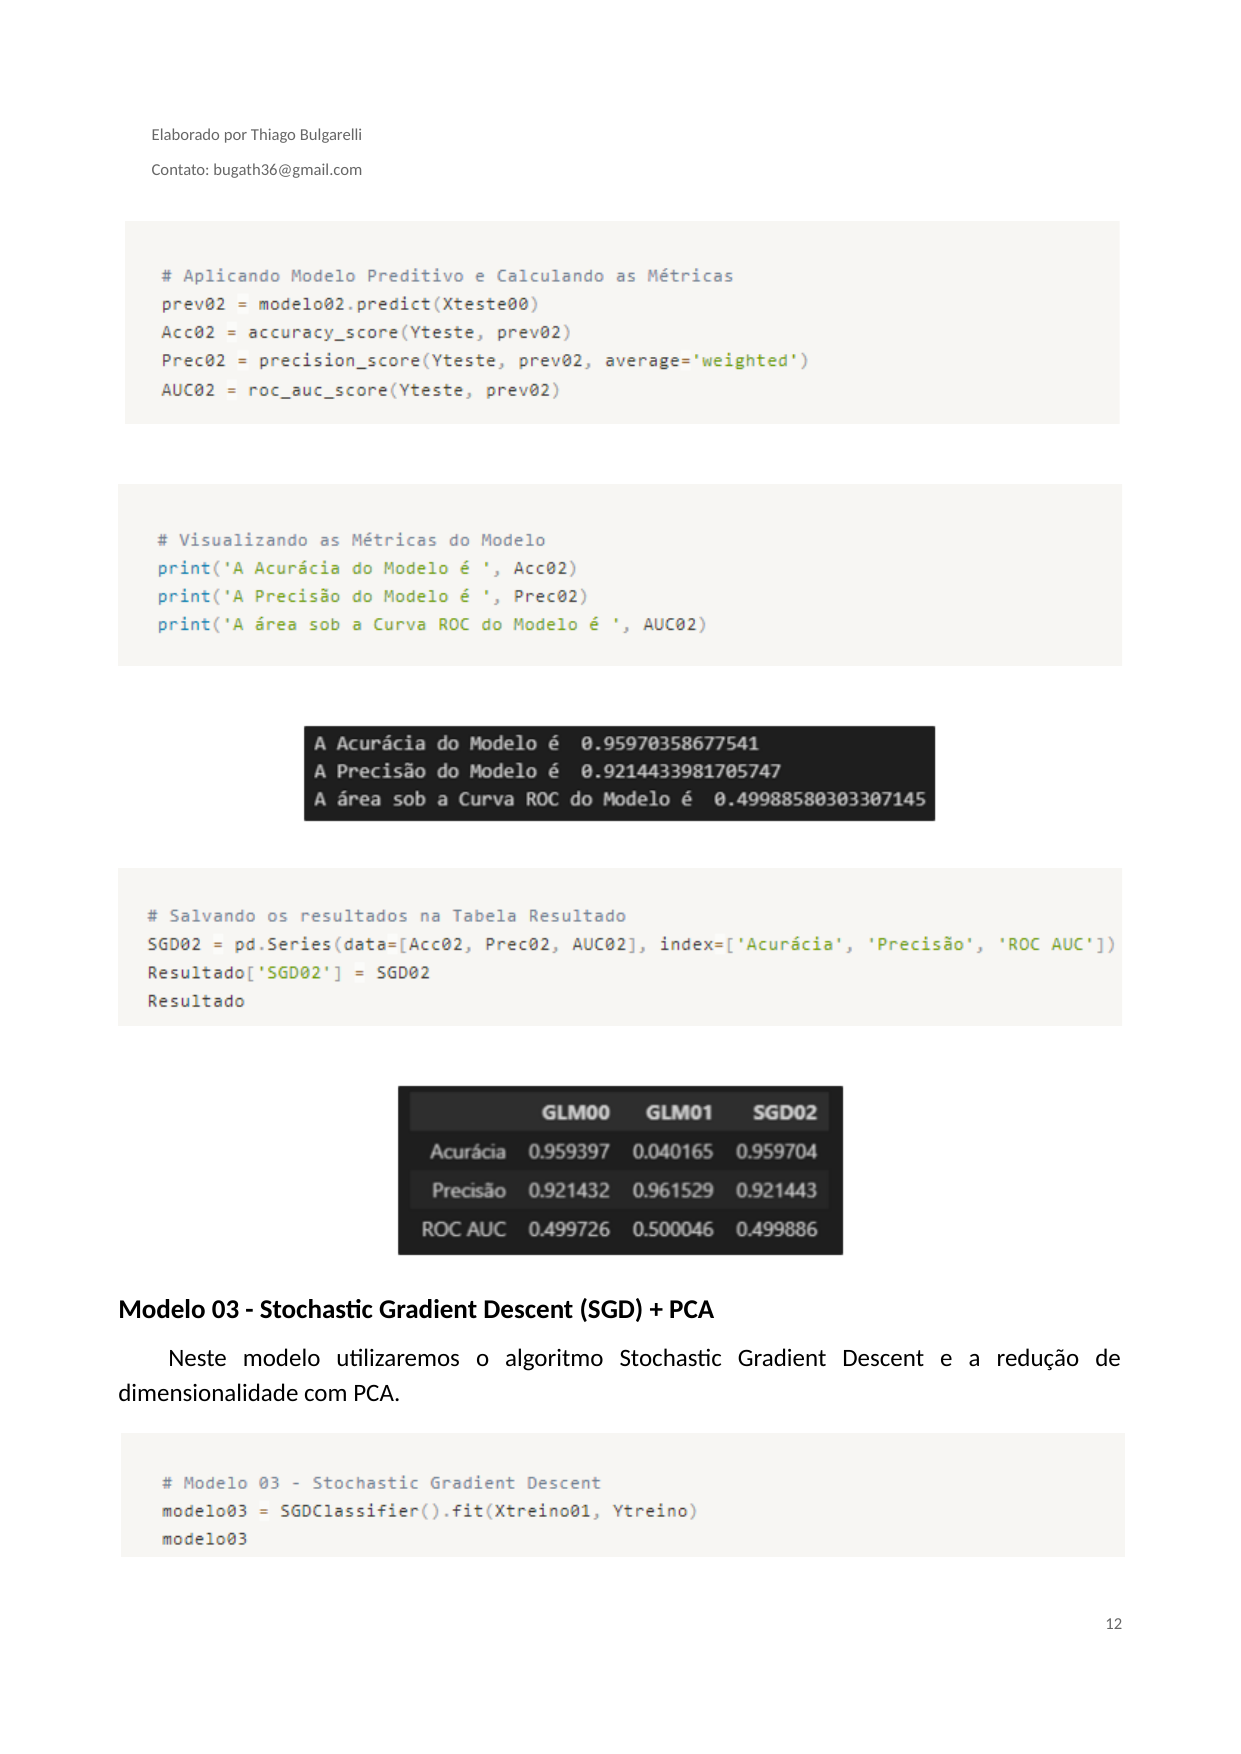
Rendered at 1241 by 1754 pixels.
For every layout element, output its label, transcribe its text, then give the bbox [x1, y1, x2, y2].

picture [121, 1433, 1125, 1557]
picture [118, 484, 1123, 666]
picture [118, 868, 1123, 1026]
subtitle Modelo 03 - Stochastic Gradient Descent (SGD) + PCA [118, 1292, 1122, 1325]
picture [300, 720, 940, 824]
picture [125, 221, 1120, 424]
text Neste modelo utilizaremos o algoritmo Stochastic Gradient Descent e a redução de dimensionalidade com PCA. [118, 1342, 1122, 1408]
picture [394, 1079, 847, 1256]
